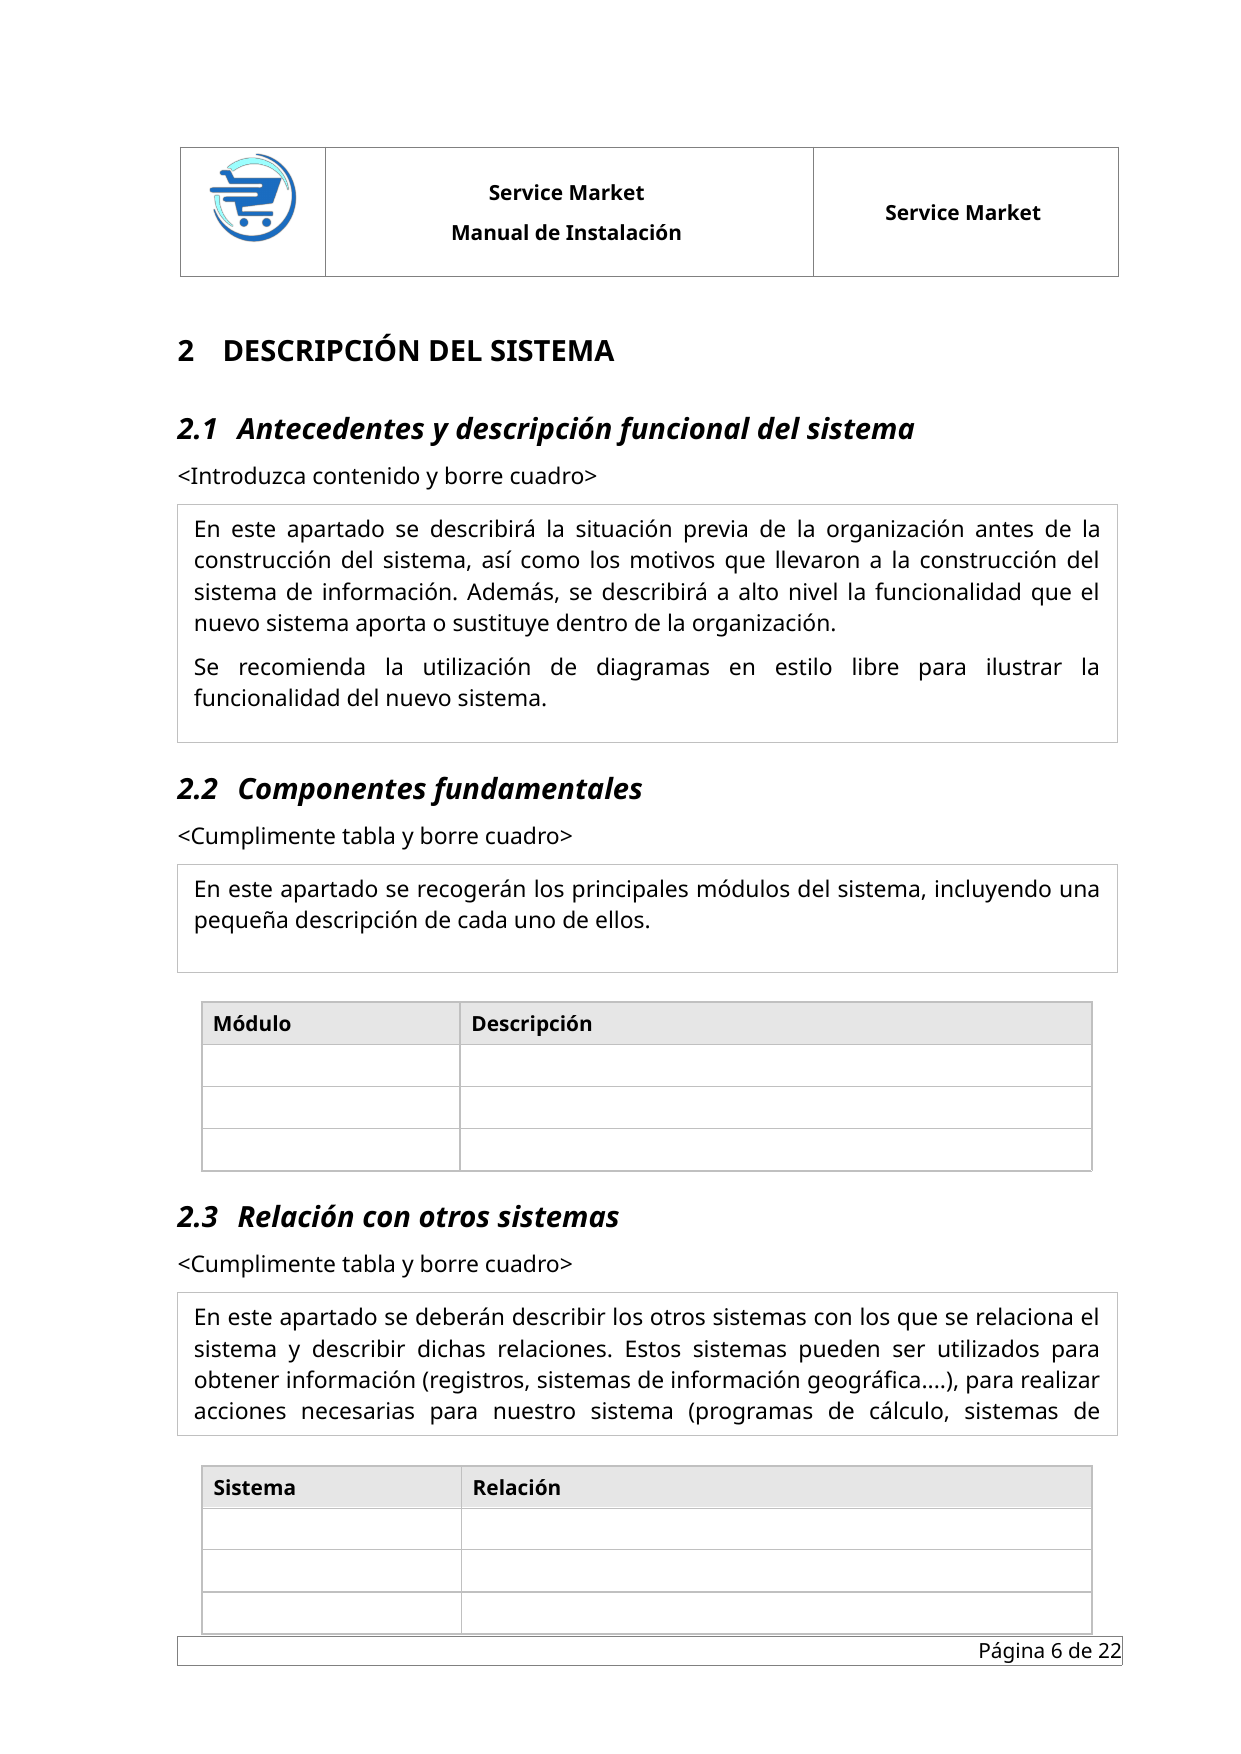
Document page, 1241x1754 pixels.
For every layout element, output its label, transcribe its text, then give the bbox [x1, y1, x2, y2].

text Se recomienda la utilización de diagramas en estilo libre para ilustrar la funcionalidad del nuevo sistema. [194, 650, 1101, 713]
table_cell [203, 1087, 459, 1128]
table_cell [461, 1045, 1091, 1086]
subtitle Relación con otros sistemas [177, 1196, 1122, 1236]
subtitle DESCRIPCIÓN DEL SISTEMA [177, 331, 1122, 370]
table_cell [203, 1593, 461, 1633]
text <Cumplimente tabla y borre cuadro> [177, 820, 1122, 851]
text En este apartado se describirá la situación previa de la organización antes de la construcción del sistema, así como los motivos que llevaron a la construcción del sistema de información. Además, se describirá a alto nivel la funcionalidad que el nuevo sistema aporta o sustituye dentro de la organización. [194, 513, 1101, 638]
text En este apartado se recogerán los principales módulos del sistema, incluyendo una pequeña descripción de cada uno de ellos. [194, 873, 1101, 935]
table_cell [203, 1129, 459, 1170]
table_cell [462, 1509, 1091, 1549]
subtitle Antecedentes y descripción funcional del sistema [177, 408, 1122, 448]
table_header Descripción [461, 1003, 1091, 1044]
table_cell [203, 1045, 459, 1086]
table_header Relación [462, 1467, 1091, 1507]
text En este apartado se deberán describir los otros sistemas con los que se relaciona el sistema y describir dichas relaciones. Estos sistemas pueden ser utilizados para obtener información (registros, sistemas de información geográfica....), para realizar acciones necesarias para nuestro sistema (programas de cálculo, sistemas de cifrado...), para realizar tareas de soporte (gestión de agendas, generación de informes...), etc. [194, 1301, 1101, 1427]
subtitle Componentes fundamentales [177, 768, 1122, 808]
table_cell [462, 1593, 1091, 1633]
table_cell [203, 1509, 461, 1549]
table_header Módulo [203, 1003, 459, 1044]
text <Introduzca contenido y borre cuadro> [177, 460, 1122, 491]
table_cell [461, 1129, 1091, 1170]
table_cell [462, 1550, 1091, 1591]
table_cell [203, 1550, 461, 1591]
text <Cumplimente tabla y borre cuadro> [177, 1248, 1122, 1280]
table_header Sistema [203, 1467, 461, 1507]
table_cell [461, 1087, 1091, 1128]
